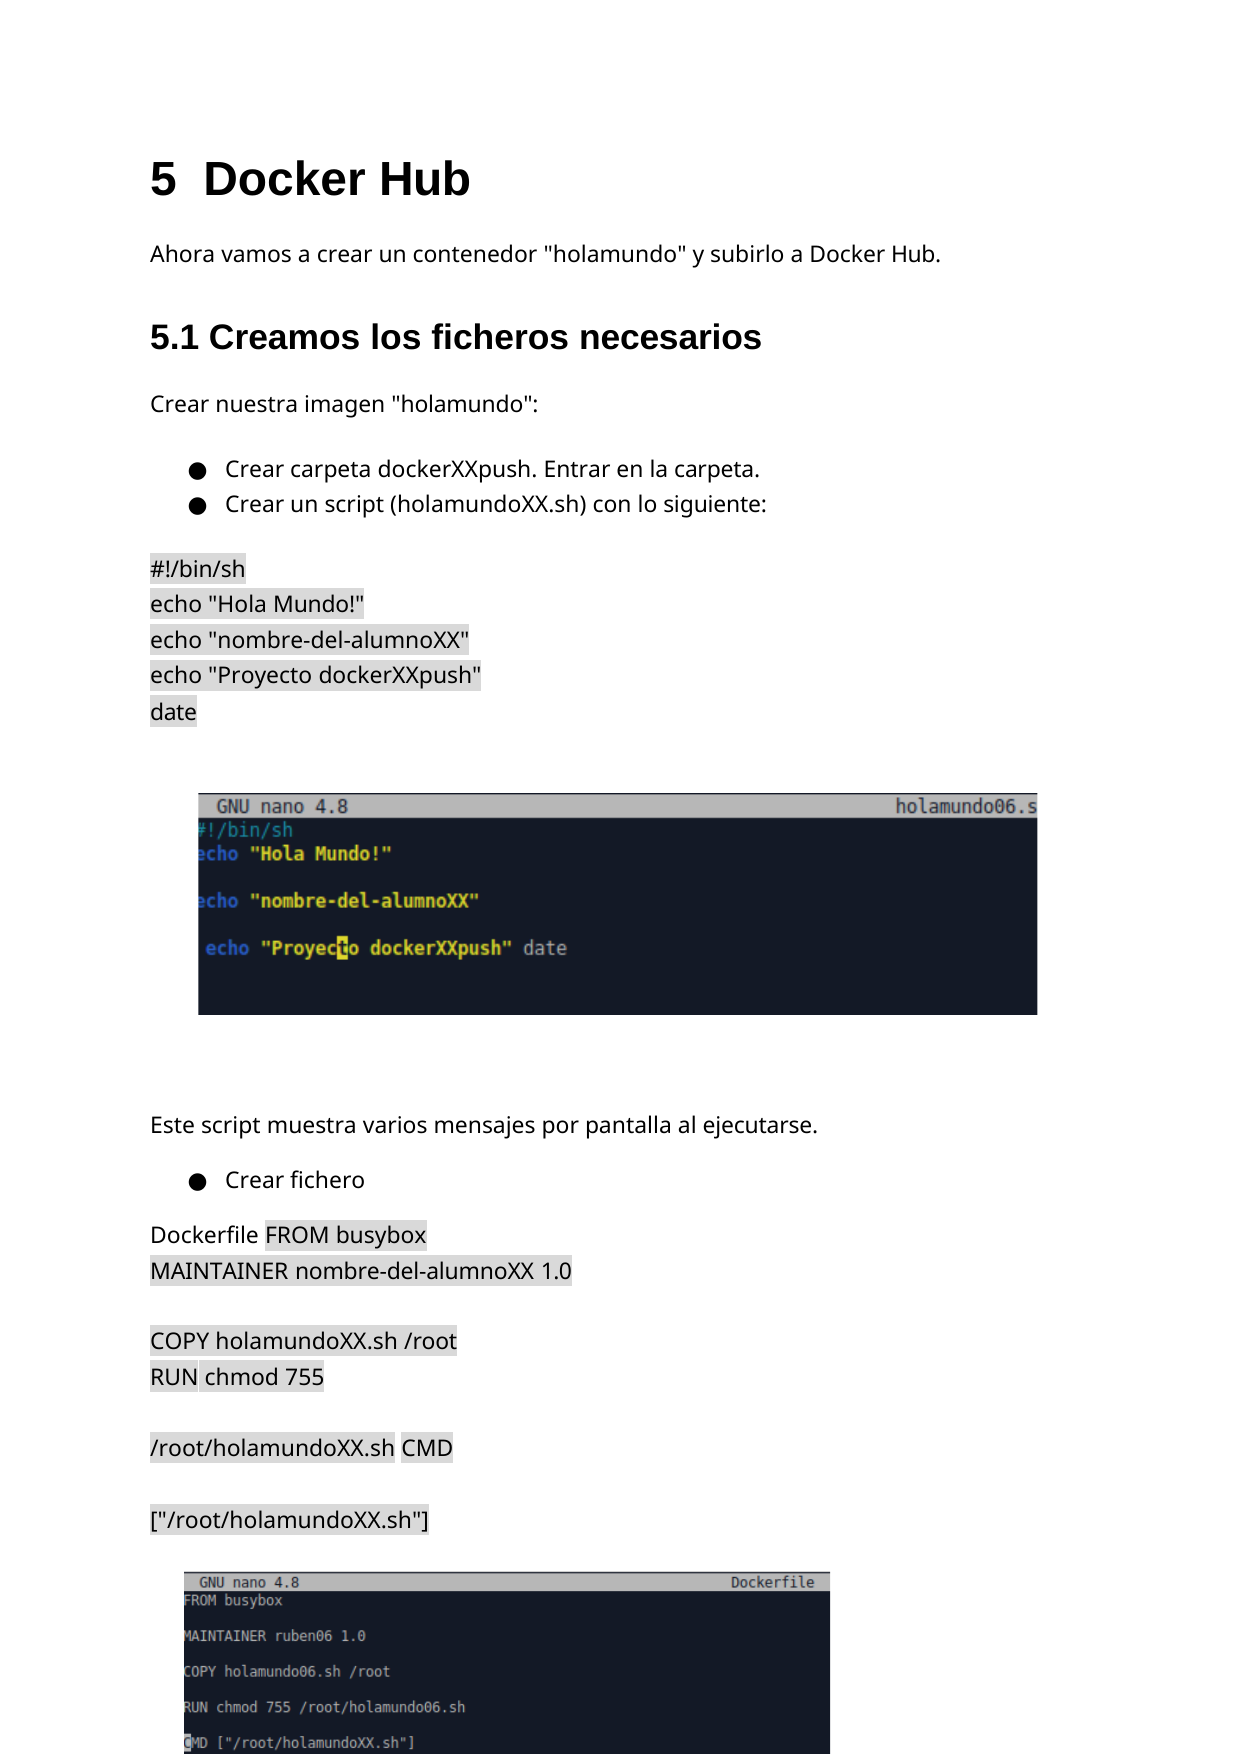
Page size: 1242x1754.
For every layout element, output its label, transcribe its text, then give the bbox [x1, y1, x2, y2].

text Ahora vamos a crear un contenedor "holamundo" y subirlo a Docker Hub. [150, 238, 1104, 269]
list Crear fichero Dockerfile FROM busybox [150, 1140, 466, 1251]
text RUN chmod 755 /root/holamundoXX.sh CMD ["/root/holamundoXX.sh"] [150, 1360, 564, 1535]
subtitle Creamos los ficheros necesarios [150, 316, 1104, 357]
subtitle Docker Hub [150, 150, 1104, 205]
text Este script muestra varios mensajes por pantalla al ejecutarse. [150, 1109, 1104, 1140]
text COPY holamundoXX.sh /root [150, 1325, 1104, 1356]
picture [198, 793, 1038, 1015]
text MAINTAINER nombre-del-alumnoXX 1.0 [150, 1255, 1104, 1286]
list Crear un script (holamundoXX.sh) con lo siguiente: [187, 488, 1104, 519]
picture [184, 1571, 830, 1754]
text #!/bin/sh [150, 553, 1104, 584]
text echo "Hola Mundo!" [150, 588, 1104, 619]
text Crear nuestra imagen "holamundo": [150, 388, 1104, 419]
list Crear carpeta dockerXXpush. Entrar en la carpeta. [187, 453, 1104, 484]
text echo "nombre-del-alumnoXX" echo "Proyecto dockerXXpush" date [150, 623, 499, 727]
